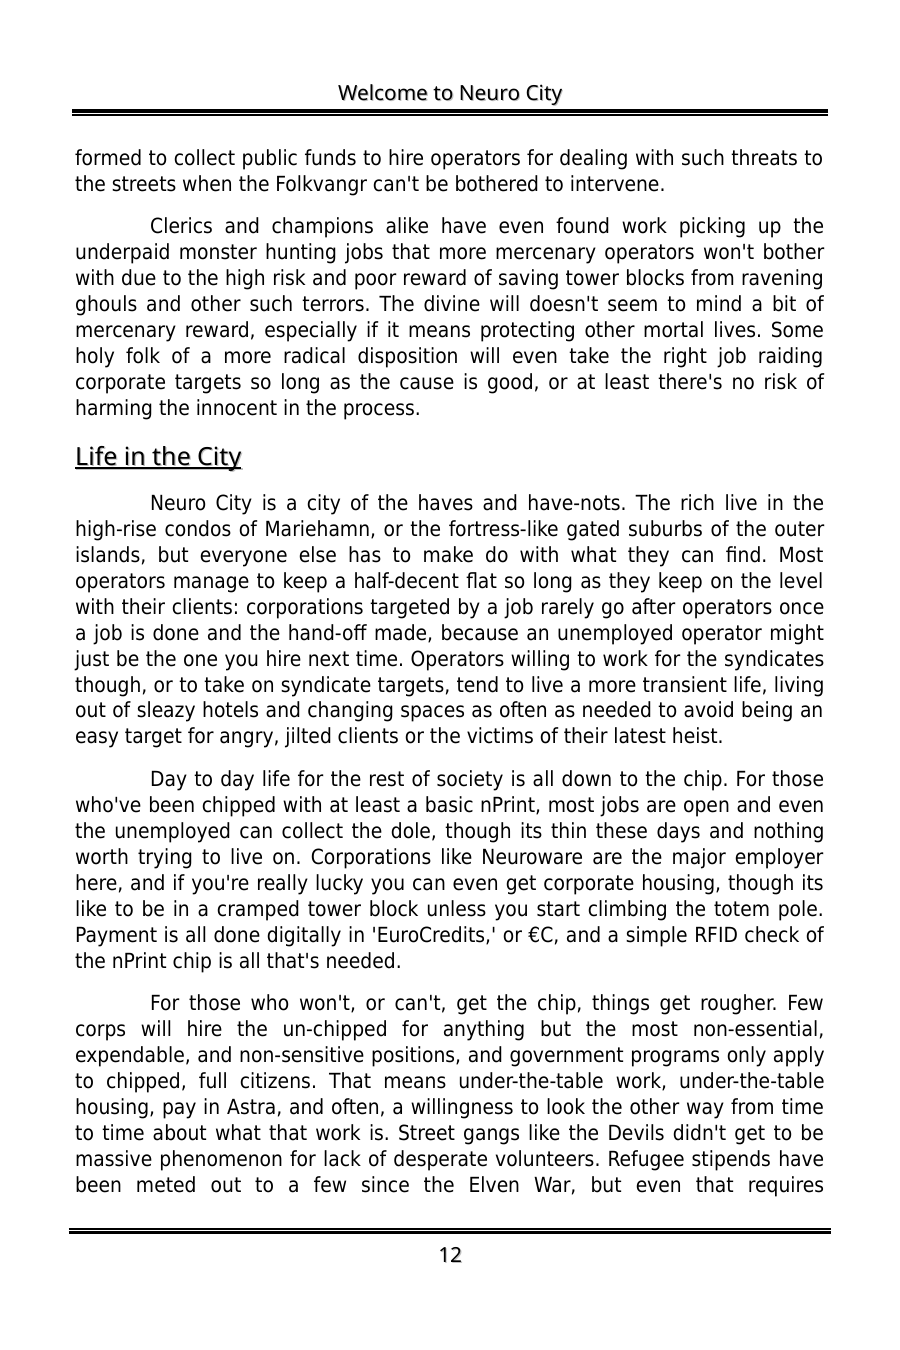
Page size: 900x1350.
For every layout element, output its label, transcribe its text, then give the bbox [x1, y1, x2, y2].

subtitle Life in the City [75, 438, 825, 472]
text Neuro City is a city of the haves and have-nots. The rich live in the high-rise condos of Mariehamn, or the fortress-like gated suburbs of the outer islands, but everyone else has to make do with what they can find. Most operators manage to keep a half-decent flat so long as they keep on the level with their clients: corporations targeted by a job rarely go after operators once a job is done and the hand-off made, because an unemployed operator might just be the one you hire next time. Operators willing to work for the syndicates though, or to take on syndicate targets, tend to live a more transient life, living out of sleazy hotels and changing spaces as often as needed to avoid being an easy target for angry, jilted clients or the victims of their latest heist. [75, 491, 825, 749]
text For those who won't, or can't, get the chip, things get rougher. Few corps will hire the un-chipped for anything but the most non-essential, expendable, and non-sensitive positions, and government programs only apply to chipped, full citizens. That means under-the-table work, under-the-table housing, pay in Astra, and often, a willingness to look the other way from time to time about what that work is. Street gangs like the Devils didn't get to be massive phenomenon for lack of desperate volunteers. Refugee stipends have been meted out to a few since the Elven War, but even that requires [75, 991, 825, 1197]
text formed to collect public funds to hire operators for dealing with such threats to the streets when the Folkvangr can't be bothered to intervene. [75, 146, 825, 196]
text Clerics and champions alike have even found work picking up the underpaid monster hunting jobs that more mercenary operators won't bother with due to the high risk and poor reward of saving tower blocks from ravening ghouls and other such terrors. The divine will doesn't seem to mind a bit of mercenary reward, especially if it means protecting other mortal lives. Some holy folk of a more radical disposition will even take the right job raiding corporate targets so long as the cause is good, or at least there's no risk of harming the innocent in the process. [75, 214, 825, 420]
text Day to day life for the rest of society is all down to the chip. For those who've been chipped with at least a basic nPrint, most jobs are open and even the unemployed can collect the dole, though its thin these days and nothing worth trying to live on. Corporations like Neuroware are the major employer here, and if you're really lucky you can even get corporate housing, though its like to be in a cramped tower block unless you start climbing the totem pole. Payment is all done digitally in 'EuroCredits,' or €C, and a simple RFID check of the nPrint chip is all that's needed. [75, 767, 825, 973]
